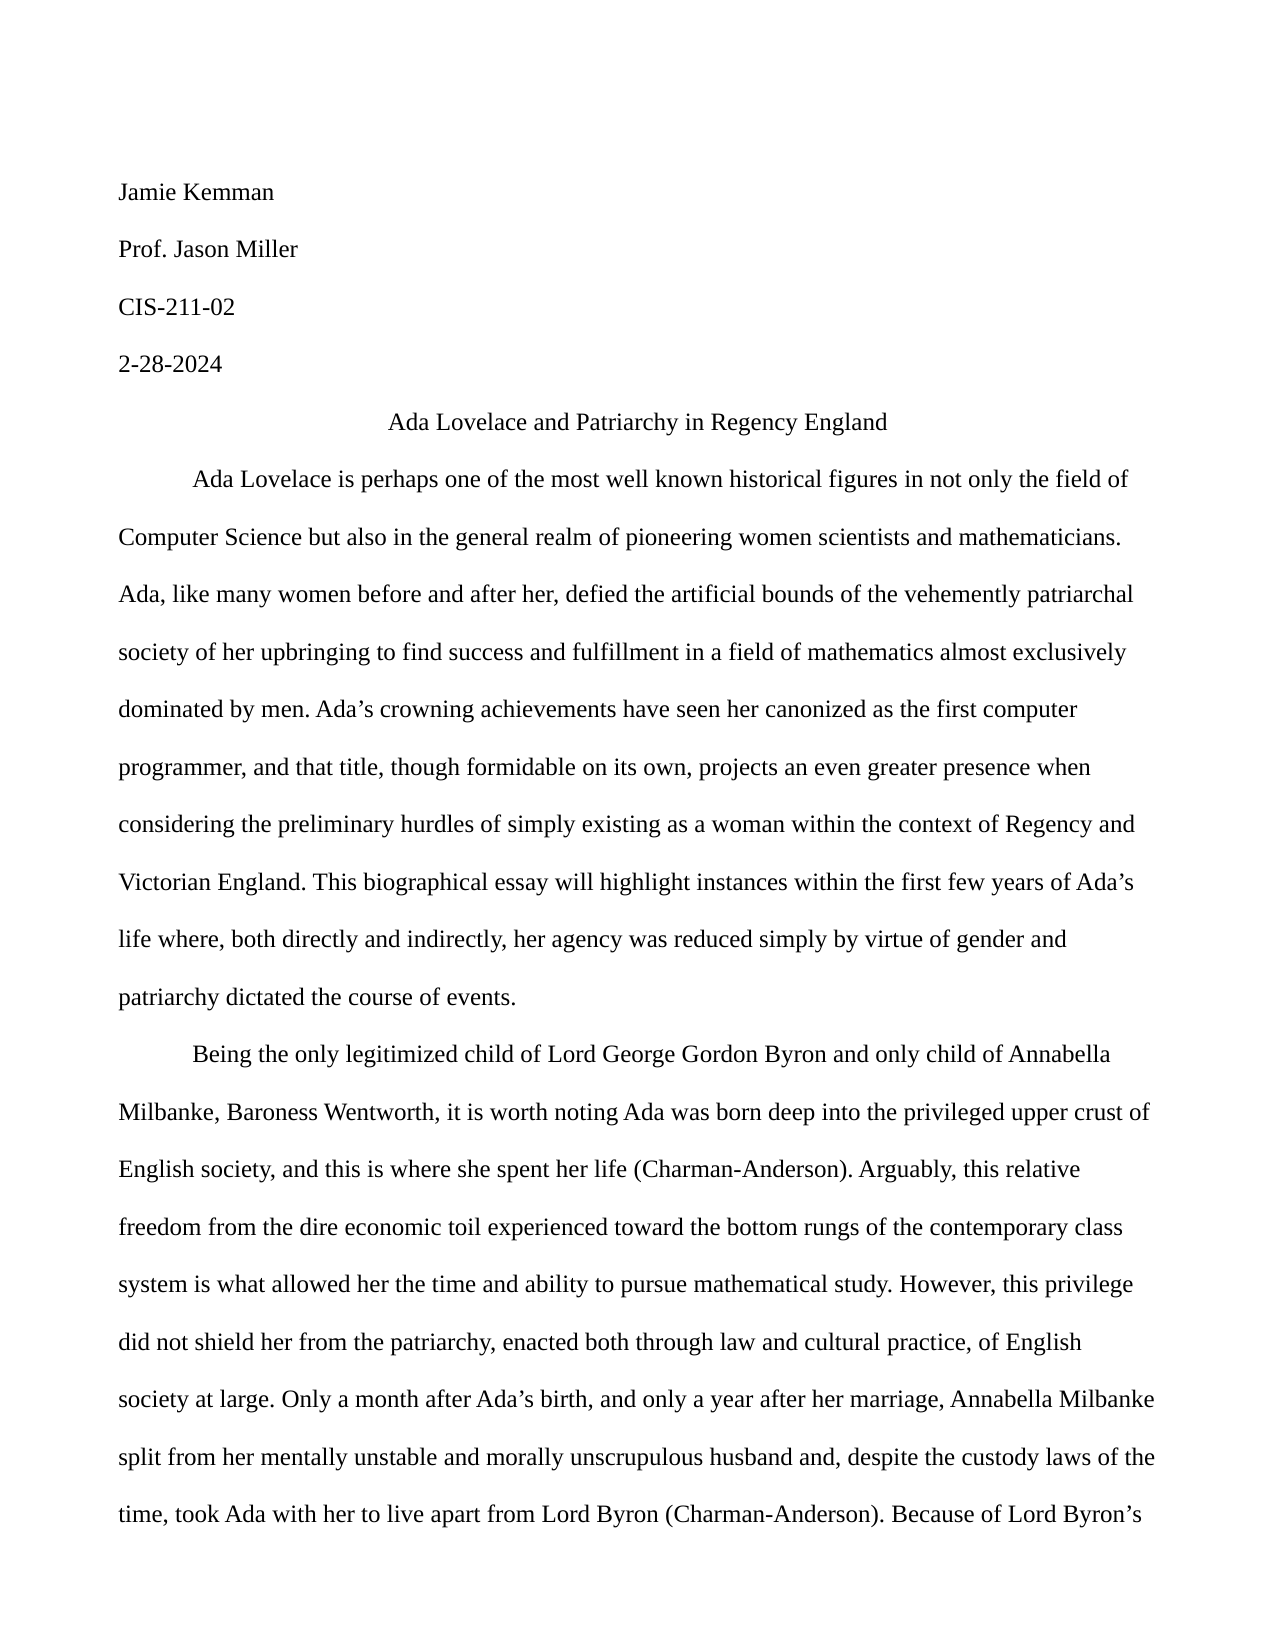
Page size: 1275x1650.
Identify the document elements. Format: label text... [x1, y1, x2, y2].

text Jamie Kemman [118, 177, 1157, 206]
text Being the only legitimized child of Lord George Gordon Byron and only child of Annabella Milbanke, Baroness Wentworth, it is worth noting Ada was born deep into the privileged upper crust of English society, and this is where she spent her life (Charman-Anderson). Arguably, this relative freedom from the dire economic toil experienced toward the bottom rungs of the contemporary class system is what allowed her the time and ability to pursue mathematical study. However, this privilege did not shield her from the patriarchy, enacted both through law and cultural practice, of English society at large. Only a month after Ada’s birth, and only a year after her marriage, Annabella Milbanke split from her mentally unstable and morally unscrupulous husband and, despite the custody laws of the time, took Ada with her to live apart from Lord Byron (Charman-Anderson). Because of Lord Byron’s [118, 1039, 1157, 1528]
text CIS-211-02 [118, 292, 1157, 321]
text Ada Lovelace and Patriarchy in Regency England [118, 407, 1157, 436]
text Ada Lovelace is perhaps one of the most well known historical figures in not only the field of Computer Science but also in the general realm of pioneering women scientists and mathematicians. Ada, like many women before and after her, defied the artificial bounds of the vehemently patriarchal society of her upbringing to find success and fulfillment in a field of mathematics almost exclusively dominated by men. Ada’s crowning achievements have seen her canonized as the first computer programmer, and that title, though formidable on its own, projects an even greater presence when considering the preliminary hurdles of simply existing as a woman within the context of Regency and Victorian England. This biographical essay will highlight instances within the first few years of Ada’s life where, both directly and indirectly, her agency was reduced simply by virtue of gender and patriarchy dictated the course of events. [118, 464, 1157, 1011]
text Prof. Jason Miller [118, 234, 1157, 263]
text 2-28-2024 [118, 349, 1157, 378]
